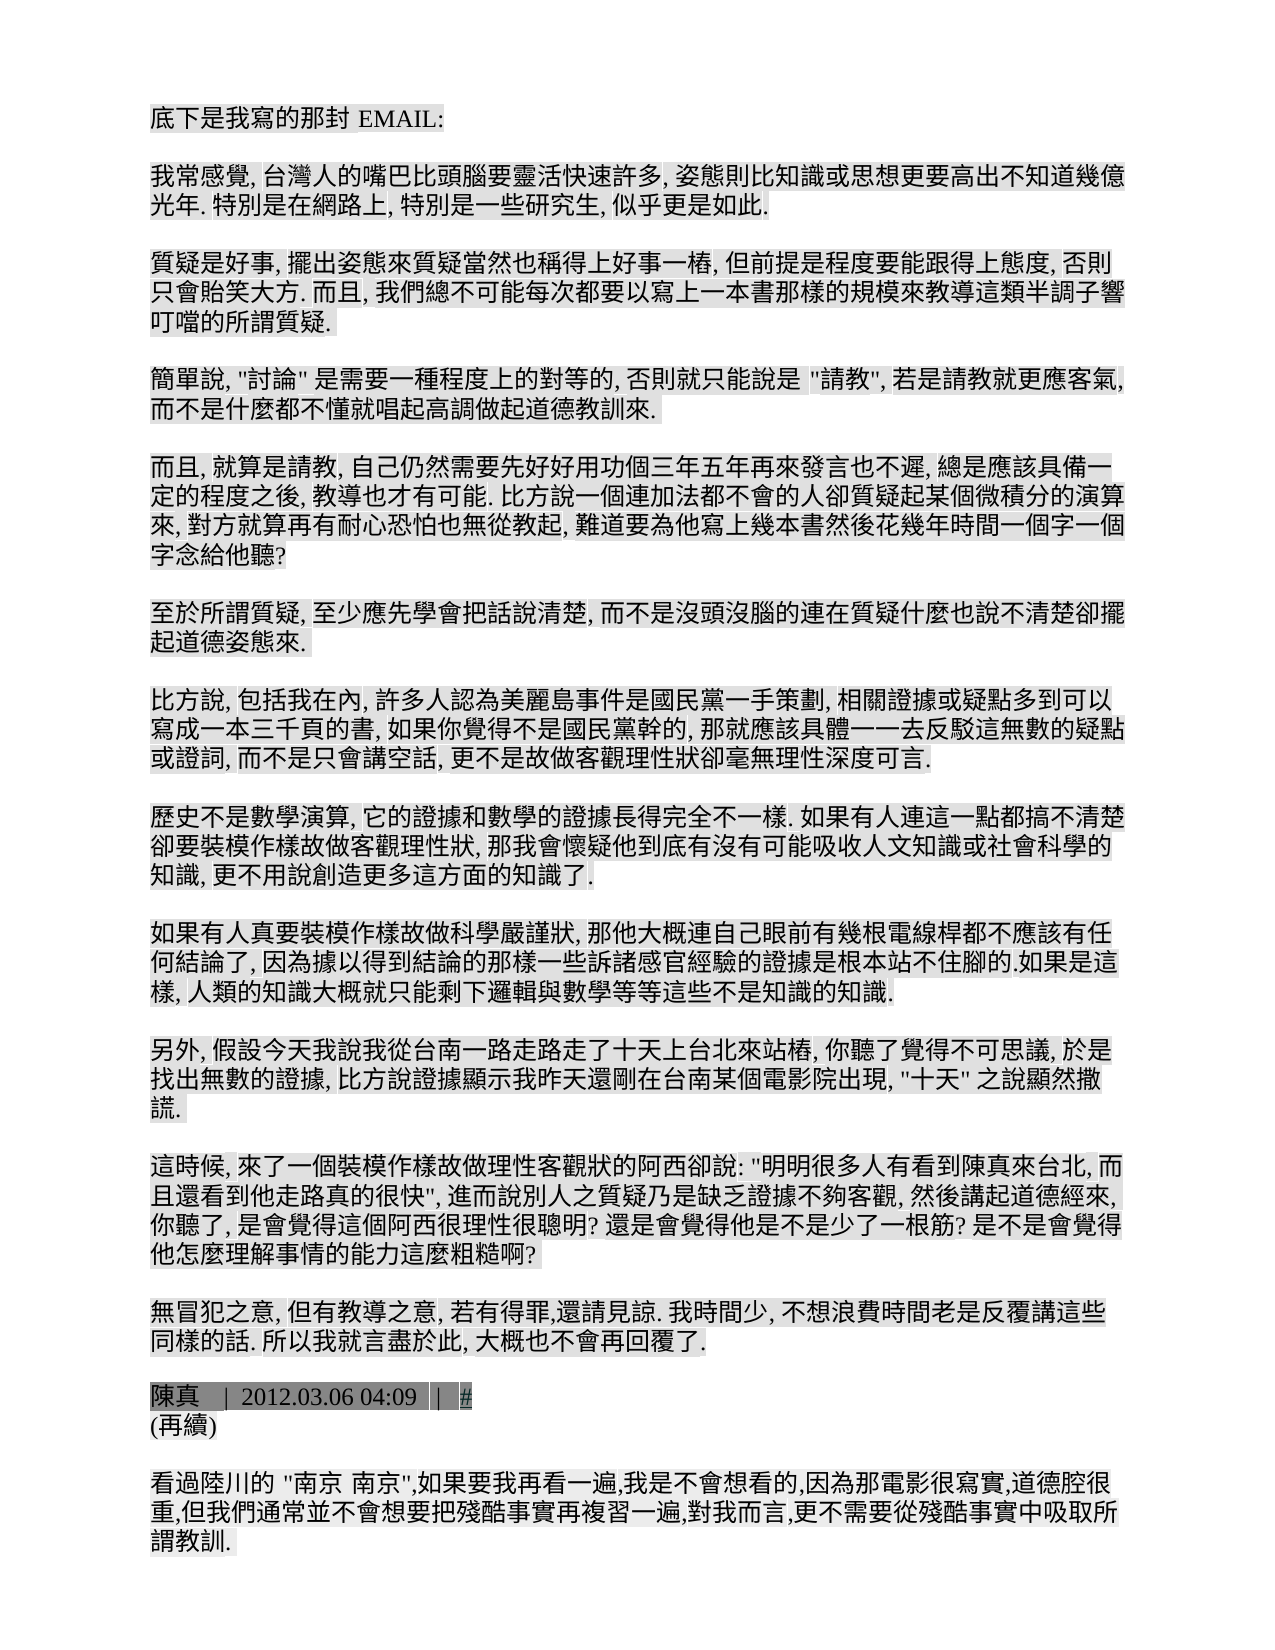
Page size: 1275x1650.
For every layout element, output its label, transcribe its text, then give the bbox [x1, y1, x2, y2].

text 陳真 | 2012.03.06 04:09 | # [150, 1382, 1125, 1411]
text (再續) 看過陸川的 "南京 南京",如果要我再看一遍,我是不會想看的,因為那電影很寫實,道德腔很重,但我們通常並不會想要把殘酷事實再複習一遍,對我而言,更不需要從殘酷事實中吸取所謂教訓. [150, 1411, 1125, 1557]
text 底下是我寫的那封 EMAIL: 我常感覺, 台灣人的嘴巴比頭腦要靈活快速許多, 姿態則比知識或思想更要高出不知道幾億光年. 特別是在網路上, 特別是一些研究生, 似乎更是如此. 質疑是好事, 擺出姿態來質疑當然也稱得上好事一樁, 但前提是程度要能跟得上態度, 否則只會貽笑大方. 而且, 我們總不可能每次都要以寫上一本書那樣的規模來教導這類半調子響叮噹的所謂質疑. 簡單說, "討論" 是需要一種程度上的對等的, 否則就只能說是 "請教", 若是請教就更應客氣, 而不是什麼都不懂就唱起高調做起道德教訓來. 而且, 就算是請教, 自己仍然需要先好好用功個三年五年再來發言也不遲, 總是應該具備一定的程度之後, 教導也才有可能. 比方說一個連加法都不會的人卻質疑起某個微積分的演算來, 對方就算再有耐心恐怕也無從教起, 難道要為他寫上幾本書然後花幾年時間一個字一個字念給他聽? 至於所謂質疑, 至少應先學會把話說清楚, 而不是沒頭沒腦的連在質疑什麼也說不清楚卻擺起道德姿態來. 比方說, 包括我在內, 許多人認為美麗島事件是國民黨一手策劃, 相關證據或疑點多到可以寫成一本三千頁的書, 如果你覺得不是國民黨幹的, 那就應該具體一一去反駁這無數的疑點或證詞, 而不是只會講空話, 更不是故做客觀理性狀卻毫無理性深度可言. 歷史不是數學演算, 它的證據和數學的證據長得完全不一樣. 如果有人連這一點都搞不清楚卻要裝模作樣故做客觀理性狀, 那我會懷疑他到底有沒有可能吸收人文知識或社會科學的知識, 更不用說創造更多這方面的知識了. 如果有人真要裝模作樣故做科學嚴謹狀, 那他大概連自己眼前有幾根電線桿都不應該有任何結論了, 因為據以得到結論的那樣一些訴諸感官經驗的證據是根本站不住腳的.如果是這樣, 人類的知識大概就只能剩下邏輯與數學等等這些不是知識的知識. 另外, 假設今天我說我從台南一路走路走了十天上台北來站樁, 你聽了覺得不可思議, 於是找出無數的證據, 比方說證據顯示我昨天還剛在台南某個電影院出現, "十天" 之說顯然撒謊. 這時候, 來了一個裝模作樣故做理性客觀狀的阿西卻說: "明明很多人有看到陳真來台北, 而且還看到他走路真的很快", 進而說別人之質疑乃是缺乏證據不夠客觀, 然後講起道德經來, 你聽了, 是會覺得這個阿西很理性很聰明? 還是會覺得他是不是少了一根筋? 是不是會覺得他怎麼理解事情的能力這麼粗糙啊? 無冒犯之意, 但有教導之意, 若有得罪,還請見諒. 我時間少, 不想浪費時間老是反覆講這些同樣的話. 所以我就言盡於此, 大概也不會再回覆了. [150, 75, 1125, 1357]
